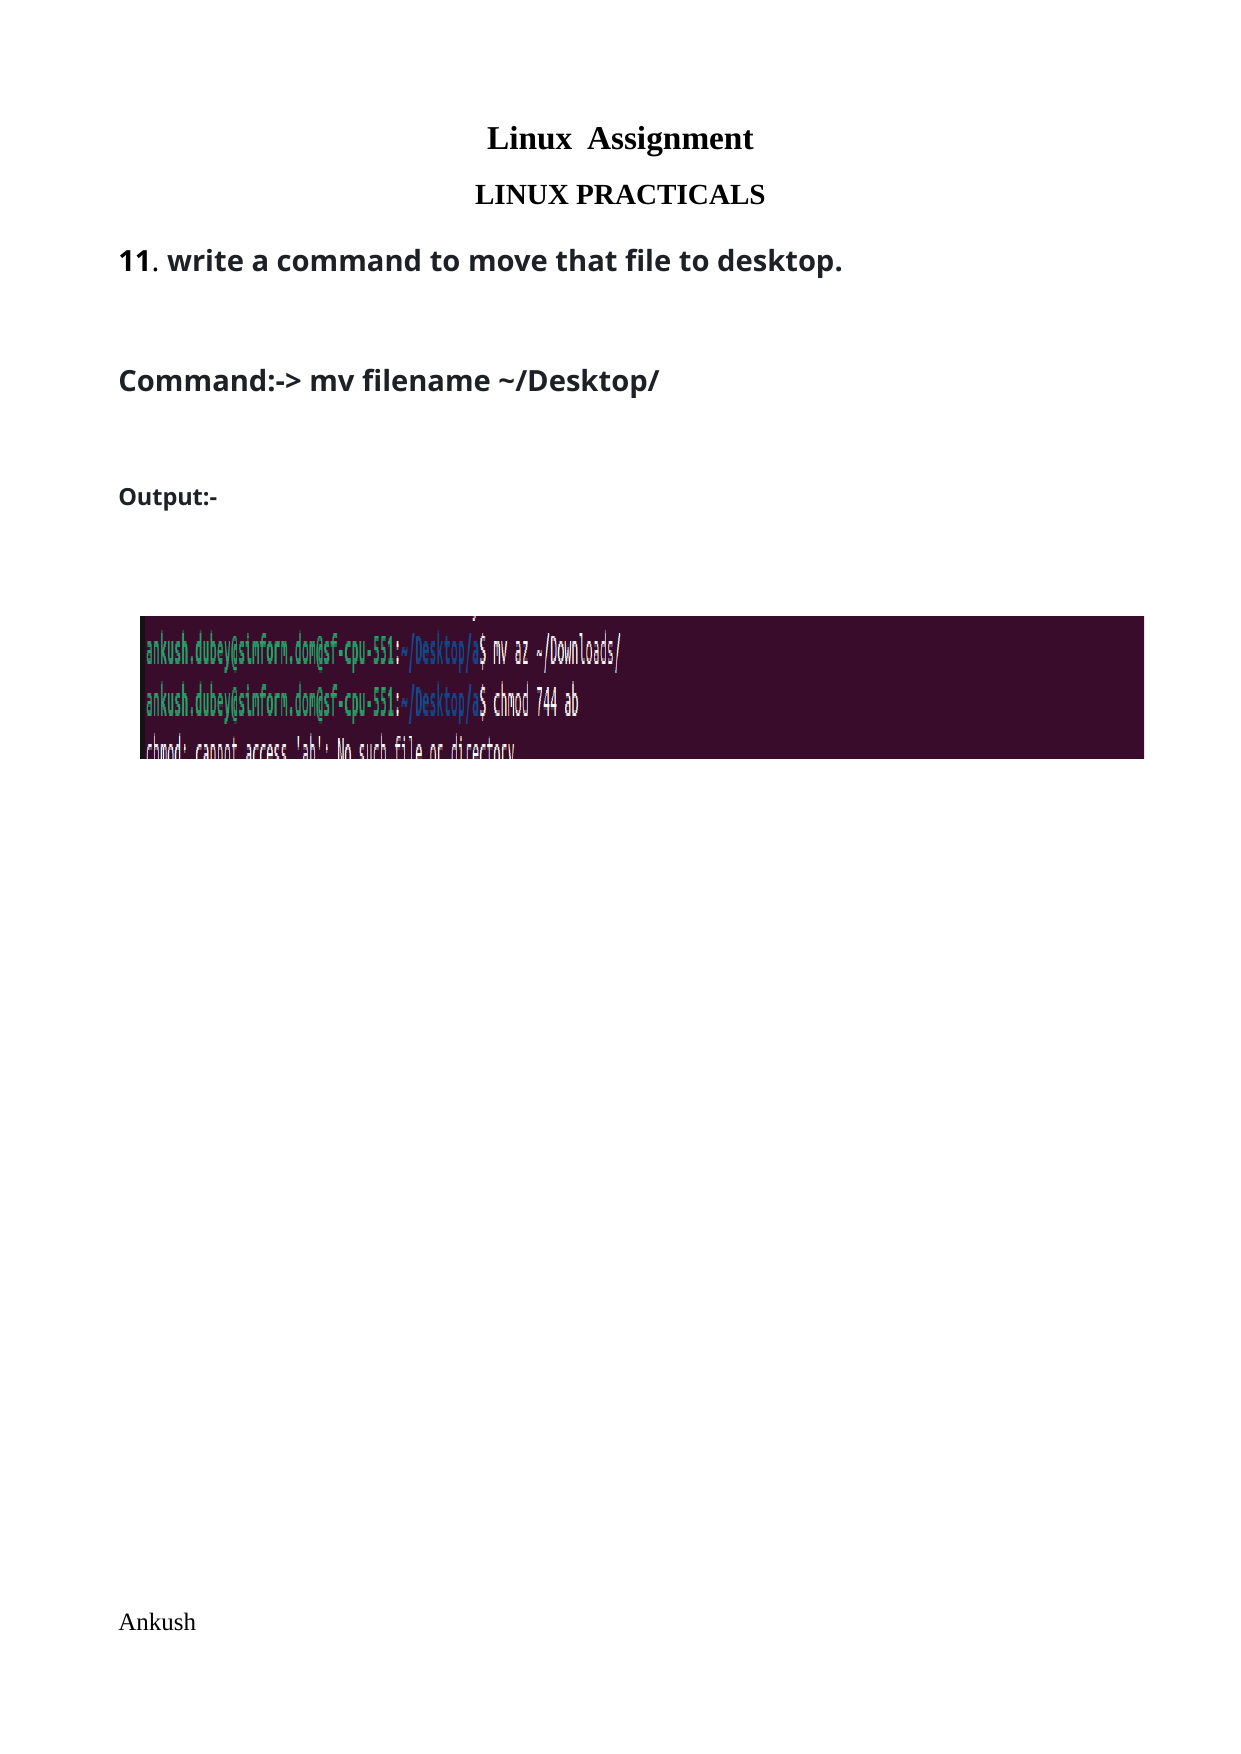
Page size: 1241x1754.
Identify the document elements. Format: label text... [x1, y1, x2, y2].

text Output:- [118, 481, 1122, 513]
text 11. write a command to move that file to desktop. [118, 240, 1122, 279]
text Command:-> mv filename ~/Desktop/ [118, 360, 1122, 400]
picture [140, 616, 1145, 759]
